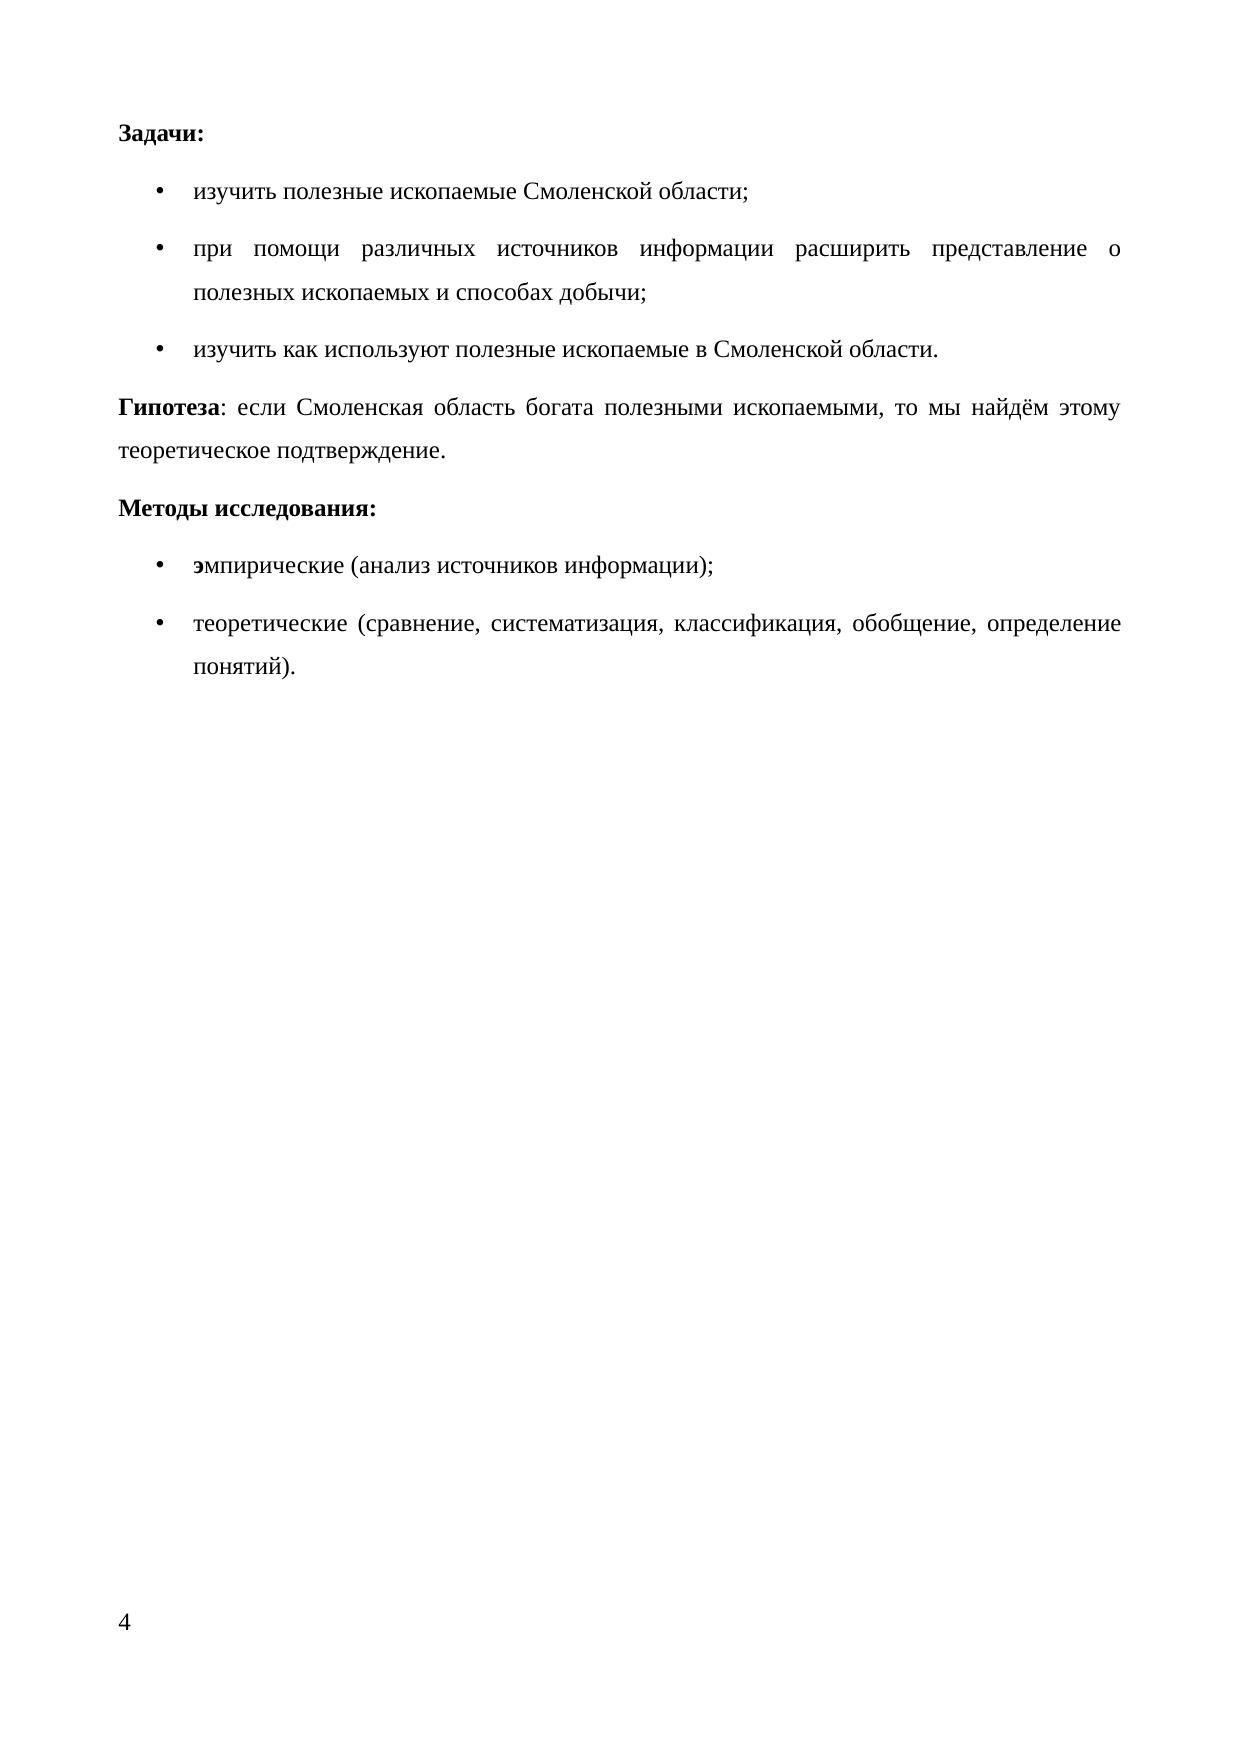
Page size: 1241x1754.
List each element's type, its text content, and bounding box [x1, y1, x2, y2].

text Гипотеза: если Смоленская область богата полезными ископаемыми, то мы найдём этому теоретическое подтверждение. [118, 392, 1122, 464]
list изучить как используют полезные ископаемые в Смоленской области. [156, 334, 1122, 363]
list теоретические (сравнение, систематизация, классификация, обобщение, определение понятий). [156, 608, 1122, 680]
text Методы исследования: [118, 493, 1122, 522]
text Задачи: [118, 118, 1122, 147]
list эмпирические (анализ источников информации); [156, 551, 1122, 579]
list изучить полезные ископаемые Смоленской области; [156, 176, 1122, 204]
list при помощи различных источников информации расширить представление о полезных ископаемых и способах добычи; [156, 233, 1122, 305]
